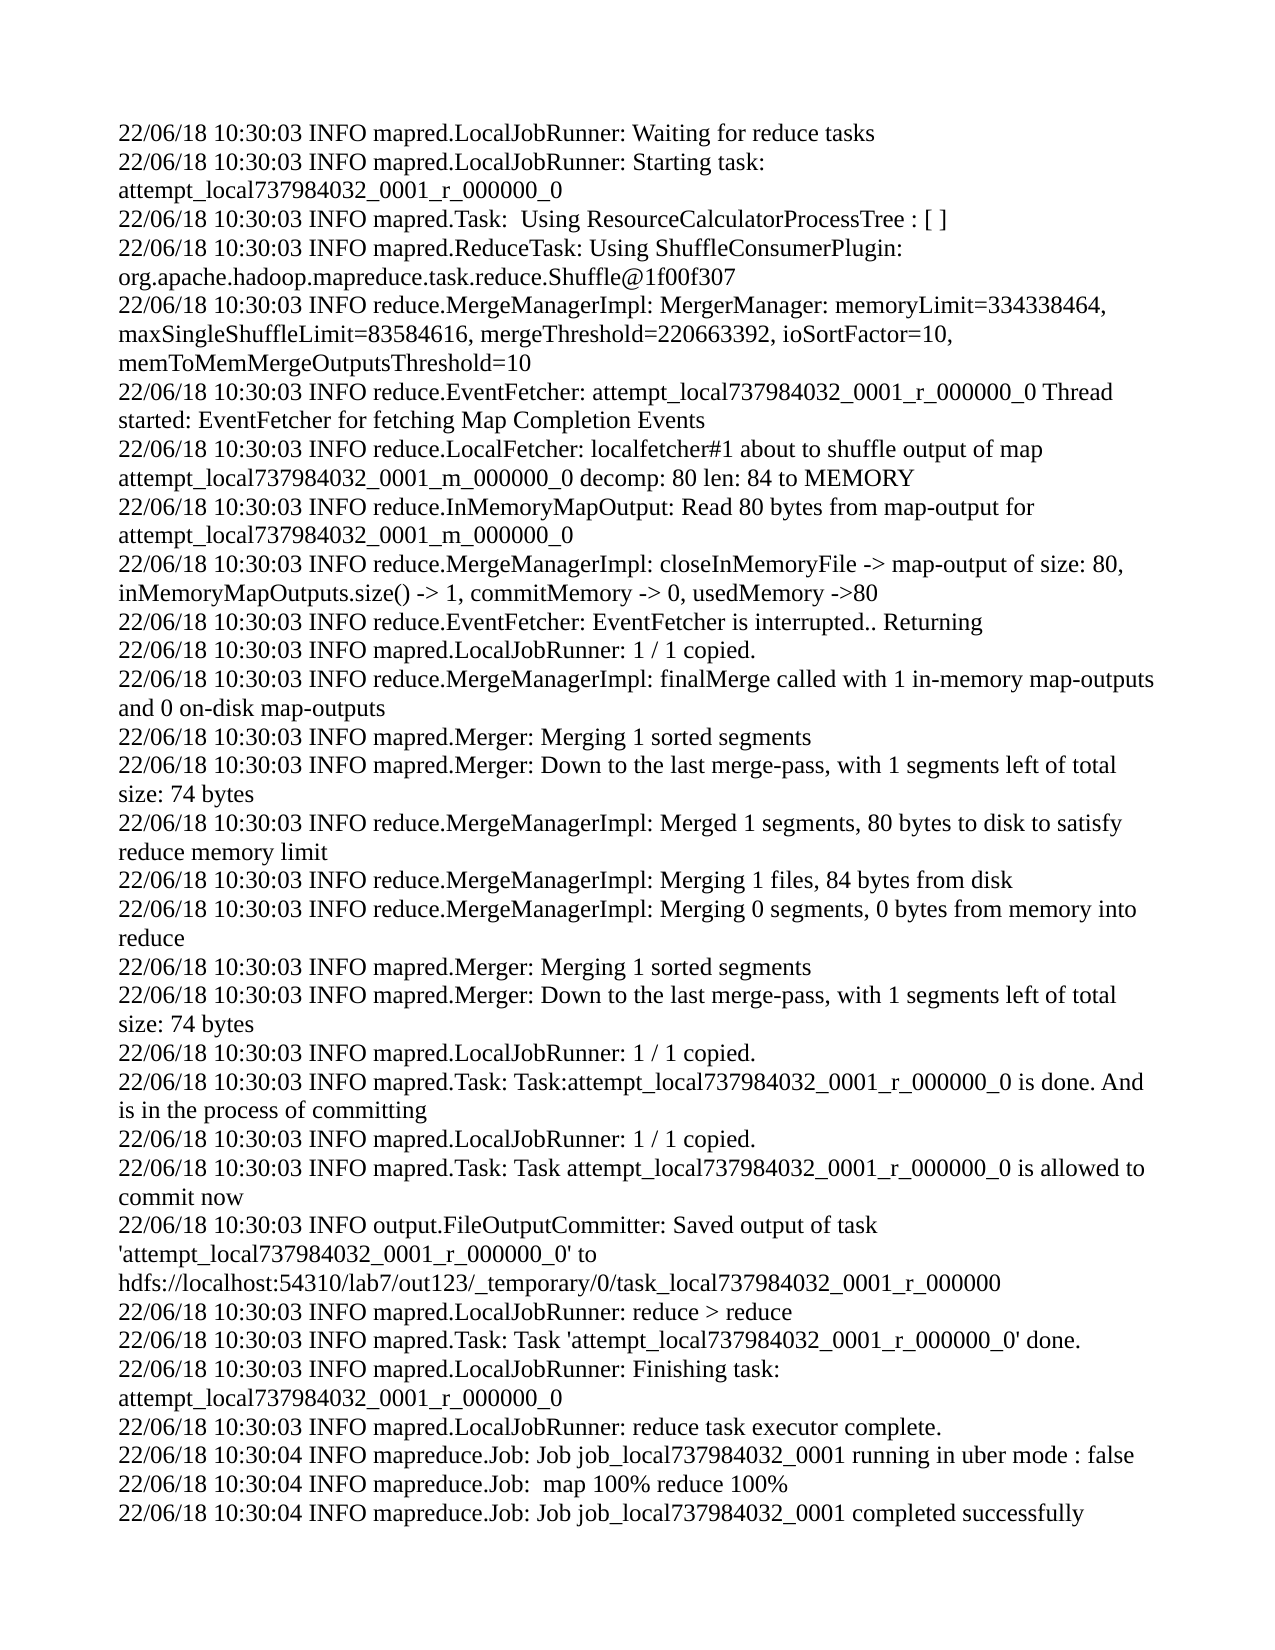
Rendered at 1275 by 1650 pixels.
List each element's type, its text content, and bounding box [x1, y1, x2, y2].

text 22/06/18 10:30:03 INFO mapred.Merger: Merging 1 sorted segments [118, 722, 1157, 751]
text 22/06/18 10:30:03 INFO mapred.Task: Task 'attempt_local737984032_0001_r_000000_0' done. [118, 1326, 1157, 1354]
text 22/06/18 10:30:03 INFO reduce.MergeManagerImpl: MergerManager: memoryLimit=334338464, maxSingleShuffleLimit=83584616, mergeThreshold=220663392, ioSortFactor=10, memToMemMergeOutputsThreshold=10 [118, 291, 1157, 377]
text 22/06/18 10:30:03 INFO reduce.MergeManagerImpl: Merging 0 segments, 0 bytes from memory into reduce [118, 894, 1157, 952]
text 22/06/18 10:30:03 INFO reduce.InMemoryMapOutput: Read 80 bytes from map-output for attempt_local737984032_0001_m_000000_0 [118, 492, 1157, 549]
text 22/06/18 10:30:03 INFO reduce.EventFetcher: EventFetcher is interrupted.. Returning [118, 607, 1157, 636]
text 22/06/18 10:30:04 INFO mapreduce.Job: Job job_local737984032_0001 running in uber mode : false [118, 1441, 1157, 1469]
text 22/06/18 10:30:03 INFO mapred.Merger: Down to the last merge-pass, with 1 segments left of total size: 74 bytes [118, 981, 1157, 1038]
text 22/06/18 10:30:03 INFO reduce.MergeManagerImpl: Merging 1 files, 84 bytes from disk [118, 866, 1157, 894]
text 22/06/18 10:30:03 INFO reduce.LocalFetcher: localfetcher#1 about to shuffle output of map attempt_local737984032_0001_m_000000_0 decomp: 80 len: 84 to MEMORY [118, 434, 1157, 492]
text 22/06/18 10:30:03 INFO reduce.MergeManagerImpl: finalMerge called with 1 in-memory map-outputs and 0 on-disk map-outputs [118, 664, 1157, 722]
text 22/06/18 10:30:03 INFO mapred.Task: Task:attempt_local737984032_0001_r_000000_0 is done. And is in the process of committing [118, 1067, 1157, 1124]
text 22/06/18 10:30:03 INFO reduce.MergeManagerImpl: Merged 1 segments, 80 bytes to disk to satisfy reduce memory limit [118, 808, 1157, 866]
text 22/06/18 10:30:04 INFO mapreduce.Job: Job job_local737984032_0001 completed successfully [118, 1498, 1157, 1527]
text 22/06/18 10:30:03 INFO mapred.ReduceTask: Using ShuffleConsumerPlugin: org.apache.hadoop.mapreduce.task.reduce.Shuffle@1f00f307 [118, 233, 1157, 291]
text 22/06/18 10:30:03 INFO mapred.Merger: Down to the last merge-pass, with 1 segments left of total size: 74 bytes [118, 751, 1157, 808]
text 22/06/18 10:30:03 INFO reduce.MergeManagerImpl: closeInMemoryFile -> map-output of size: 80, inMemoryMapOutputs.size() -> 1, commitMemory -> 0, usedMemory ->80 [118, 549, 1157, 607]
text 22/06/18 10:30:03 INFO mapred.LocalJobRunner: reduce task executor complete. [118, 1412, 1157, 1441]
text 22/06/18 10:30:03 INFO mapred.LocalJobRunner: 1 / 1 copied. [118, 1038, 1157, 1067]
text 22/06/18 10:30:03 INFO mapred.LocalJobRunner: reduce > reduce [118, 1297, 1157, 1326]
text 22/06/18 10:30:03 INFO mapred.Task: Task attempt_local737984032_0001_r_000000_0 is allowed to commit now [118, 1153, 1157, 1211]
text 22/06/18 10:30:04 INFO mapreduce.Job: map 100% reduce 100% [118, 1469, 1157, 1498]
text 22/06/18 10:30:03 INFO mapred.LocalJobRunner: 1 / 1 copied. [118, 636, 1157, 664]
text 22/06/18 10:30:03 INFO mapred.LocalJobRunner: Finishing task: attempt_local737984032_0001_r_000000_0 [118, 1354, 1157, 1412]
text 22/06/18 10:30:03 INFO mapred.Merger: Merging 1 sorted segments [118, 952, 1157, 981]
text 22/06/18 10:30:03 INFO mapred.LocalJobRunner: 1 / 1 copied. [118, 1124, 1157, 1153]
text 22/06/18 10:30:03 INFO mapred.LocalJobRunner: Waiting for reduce tasks [118, 118, 1157, 147]
text 22/06/18 10:30:03 INFO output.FileOutputCommitter: Saved output of task 'attempt_local737984032_0001_r_000000_0' to hdfs://localhost:54310/lab7/out123/_temporary/0/task_local737984032_0001_r_000000 [118, 1211, 1157, 1297]
text 22/06/18 10:30:03 INFO mapred.LocalJobRunner: Starting task: attempt_local737984032_0001_r_000000_0 [118, 147, 1157, 204]
text 22/06/18 10:30:03 INFO mapred.Task: Using ResourceCalculatorProcessTree : [ ] [118, 204, 1157, 233]
text 22/06/18 10:30:03 INFO reduce.EventFetcher: attempt_local737984032_0001_r_000000_0 Thread started: EventFetcher for fetching Map Completion Events [118, 377, 1157, 434]
